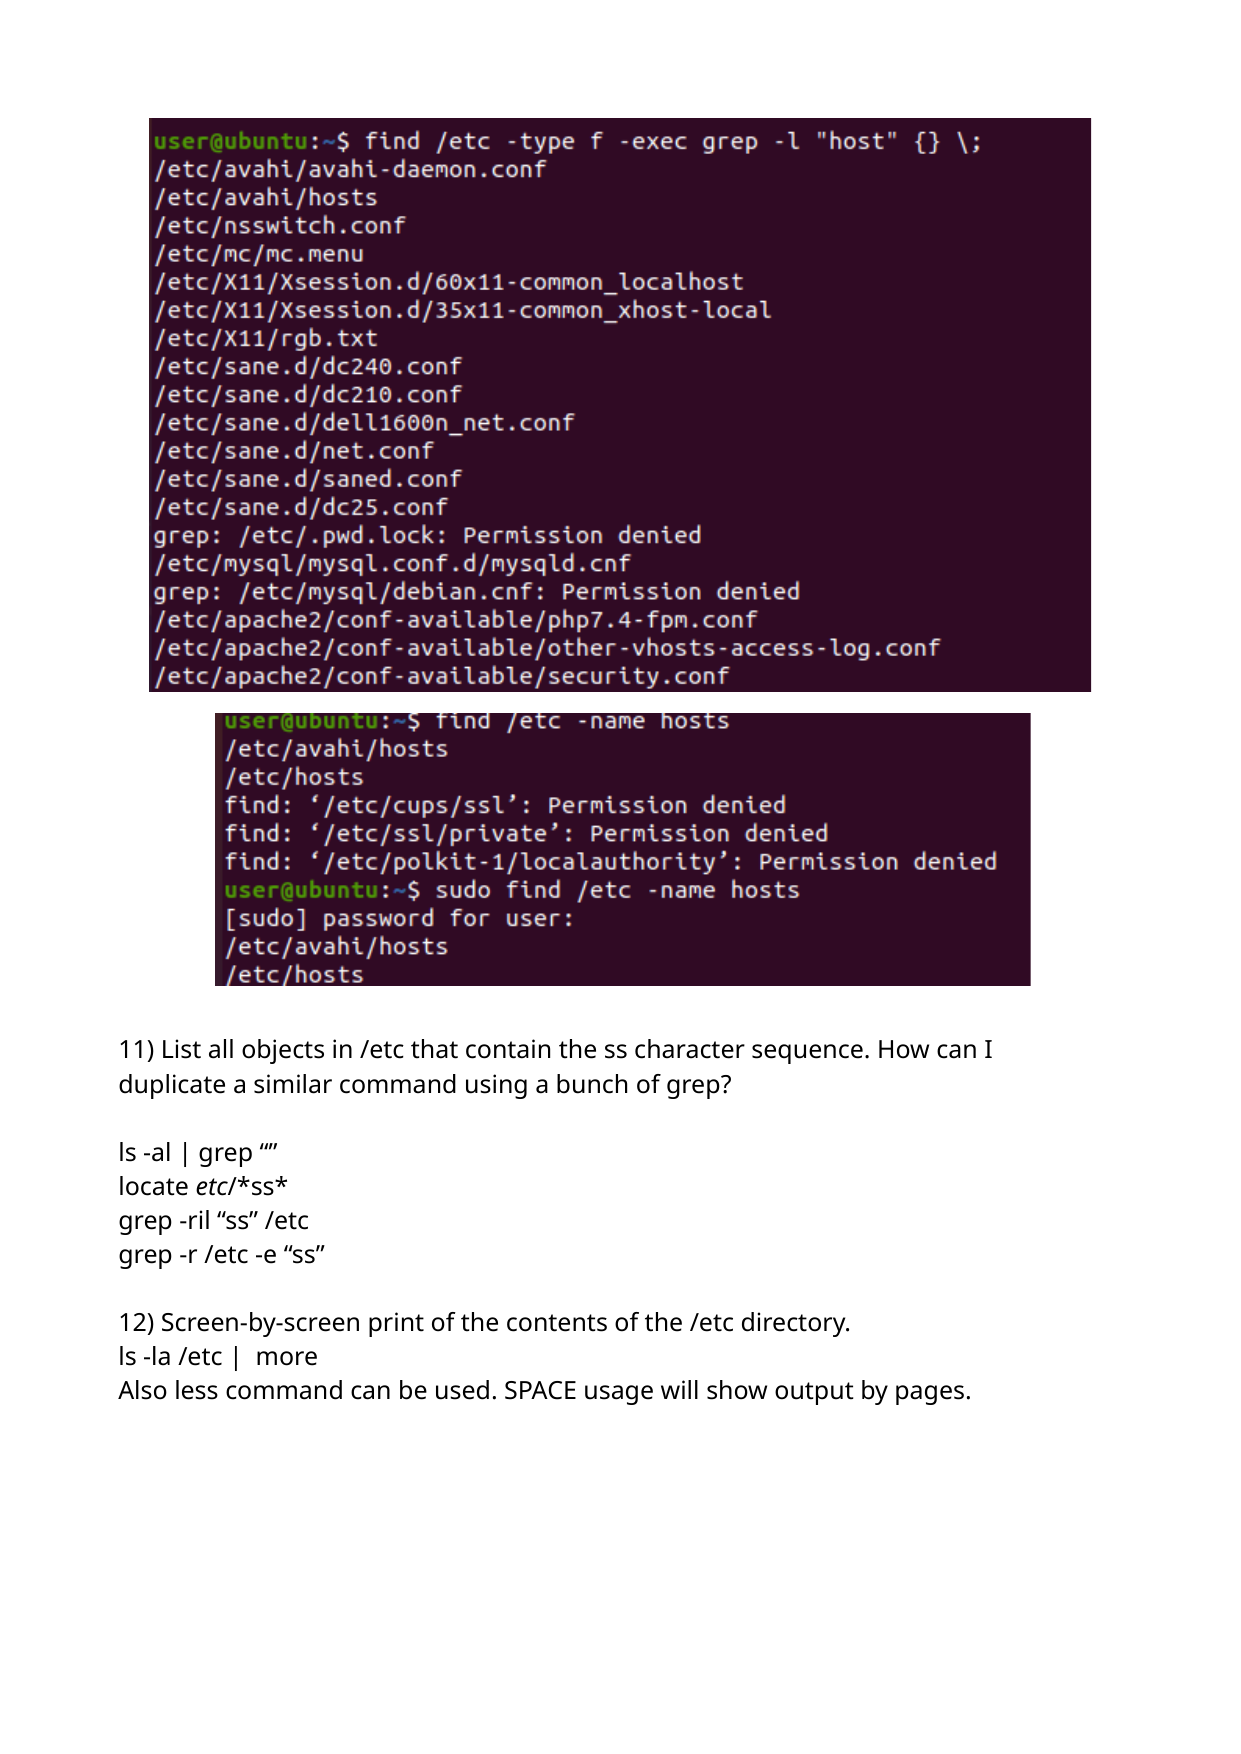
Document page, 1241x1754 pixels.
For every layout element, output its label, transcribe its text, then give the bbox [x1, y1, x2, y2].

text Also less command can be used. SPACE usage will show output by pages. [118, 1373, 1122, 1407]
text 12) Screen-by-screen print of the contents of the /etc directory. [118, 1305, 1122, 1339]
text grep -ril “ss” /etc [118, 1202, 1122, 1237]
picture [149, 118, 1092, 692]
text grep -r /etc -e “ss” [118, 1237, 1122, 1271]
text ls -la /etc | more [118, 1339, 1122, 1373]
text ls -al | grep “” [118, 1134, 1122, 1168]
text locate etc/*ss* [118, 1168, 1122, 1202]
picture [215, 713, 1031, 986]
text duplicate a similar command using a bunch of grep? [118, 1066, 1122, 1100]
text 11) List all objects in /etc that contain the ss character sequence. How can I [118, 1032, 1122, 1066]
